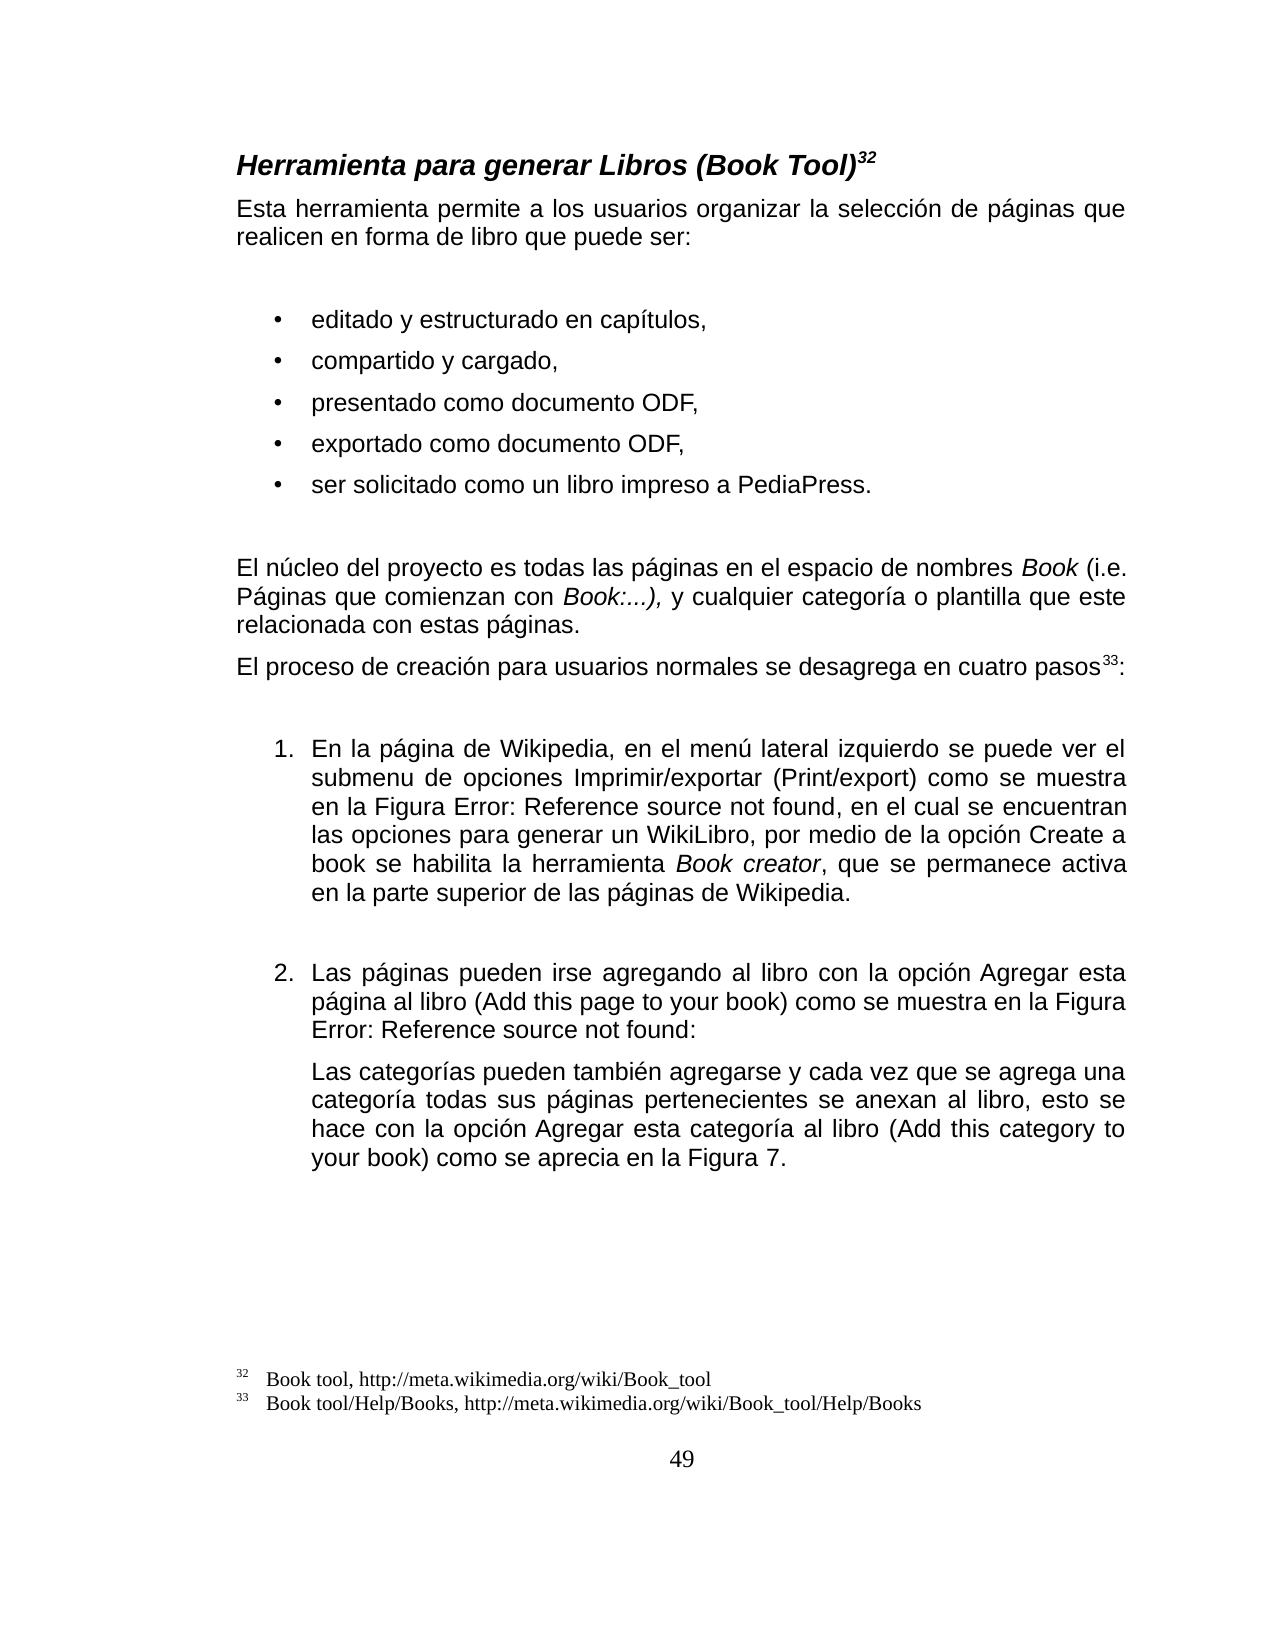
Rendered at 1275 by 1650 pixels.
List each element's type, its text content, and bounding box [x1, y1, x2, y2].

list exportado como documento ODF, [274, 429, 1127, 458]
list compartido y cargado, [274, 346, 1127, 375]
list presentado como documento ODF, [274, 388, 1127, 416]
text El núcleo del proyecto es todas las páginas en el espacio de nombres Book (i.e. Páginas que comienzan con Book:...), y cualquier categoría o plantilla que este relacionada con estas páginas. [236, 553, 1127, 639]
text Book tool/Help/Books, http://meta.wikimedia.org/wiki/Book_tool/Help/Books [236, 1391, 1127, 1414]
subtitle Herramienta para generar Libros (Book Tool) [236, 148, 1127, 181]
list ser solicitado como un libro impreso a PediaPress. [274, 470, 1127, 499]
text Esta herramienta permite a los usuarios organizar la selección de páginas que realicen en forma de libro que puede ser: [236, 194, 1127, 251]
text Book tool, http://meta.wikimedia.org/wiki/Book_tool [236, 1366, 1127, 1391]
text El proceso de creación para usuarios normales se desagrega en cuatro pasos: [236, 652, 1127, 680]
list Las páginas pueden irse agregando al libro con la opción Agregar esta página al libro (Add this page to your book) como se muestra en la Figura Error: No se encuentra la fuente de referencia: [274, 958, 1127, 1044]
list editado y estructurado en capítulos, [274, 305, 1127, 334]
list En la página de Wikipedia, en el menú lateral izquierdo se puede ver el submenu de opciones Imprimir/exportar (Print/export) como se muestra en la Figura Error: No se encuentra la fuente de referencia, en el cual se encuentran las opciones para generar un WikiLibro, por medio de la opción Create a book se habilita la herramienta Book creator, que se permanece activa en la parte superior de las páginas de Wikipedia. [274, 734, 1127, 907]
list Las categorías pueden también agregarse y cada vez que se agrega una categoría todas sus páginas pertenecientes se anexan al libro, esto se hace con la opción Agregar esta categoría al libro (Add this category to your book) como se aprecia en la Figura 7. [274, 1057, 1127, 1172]
